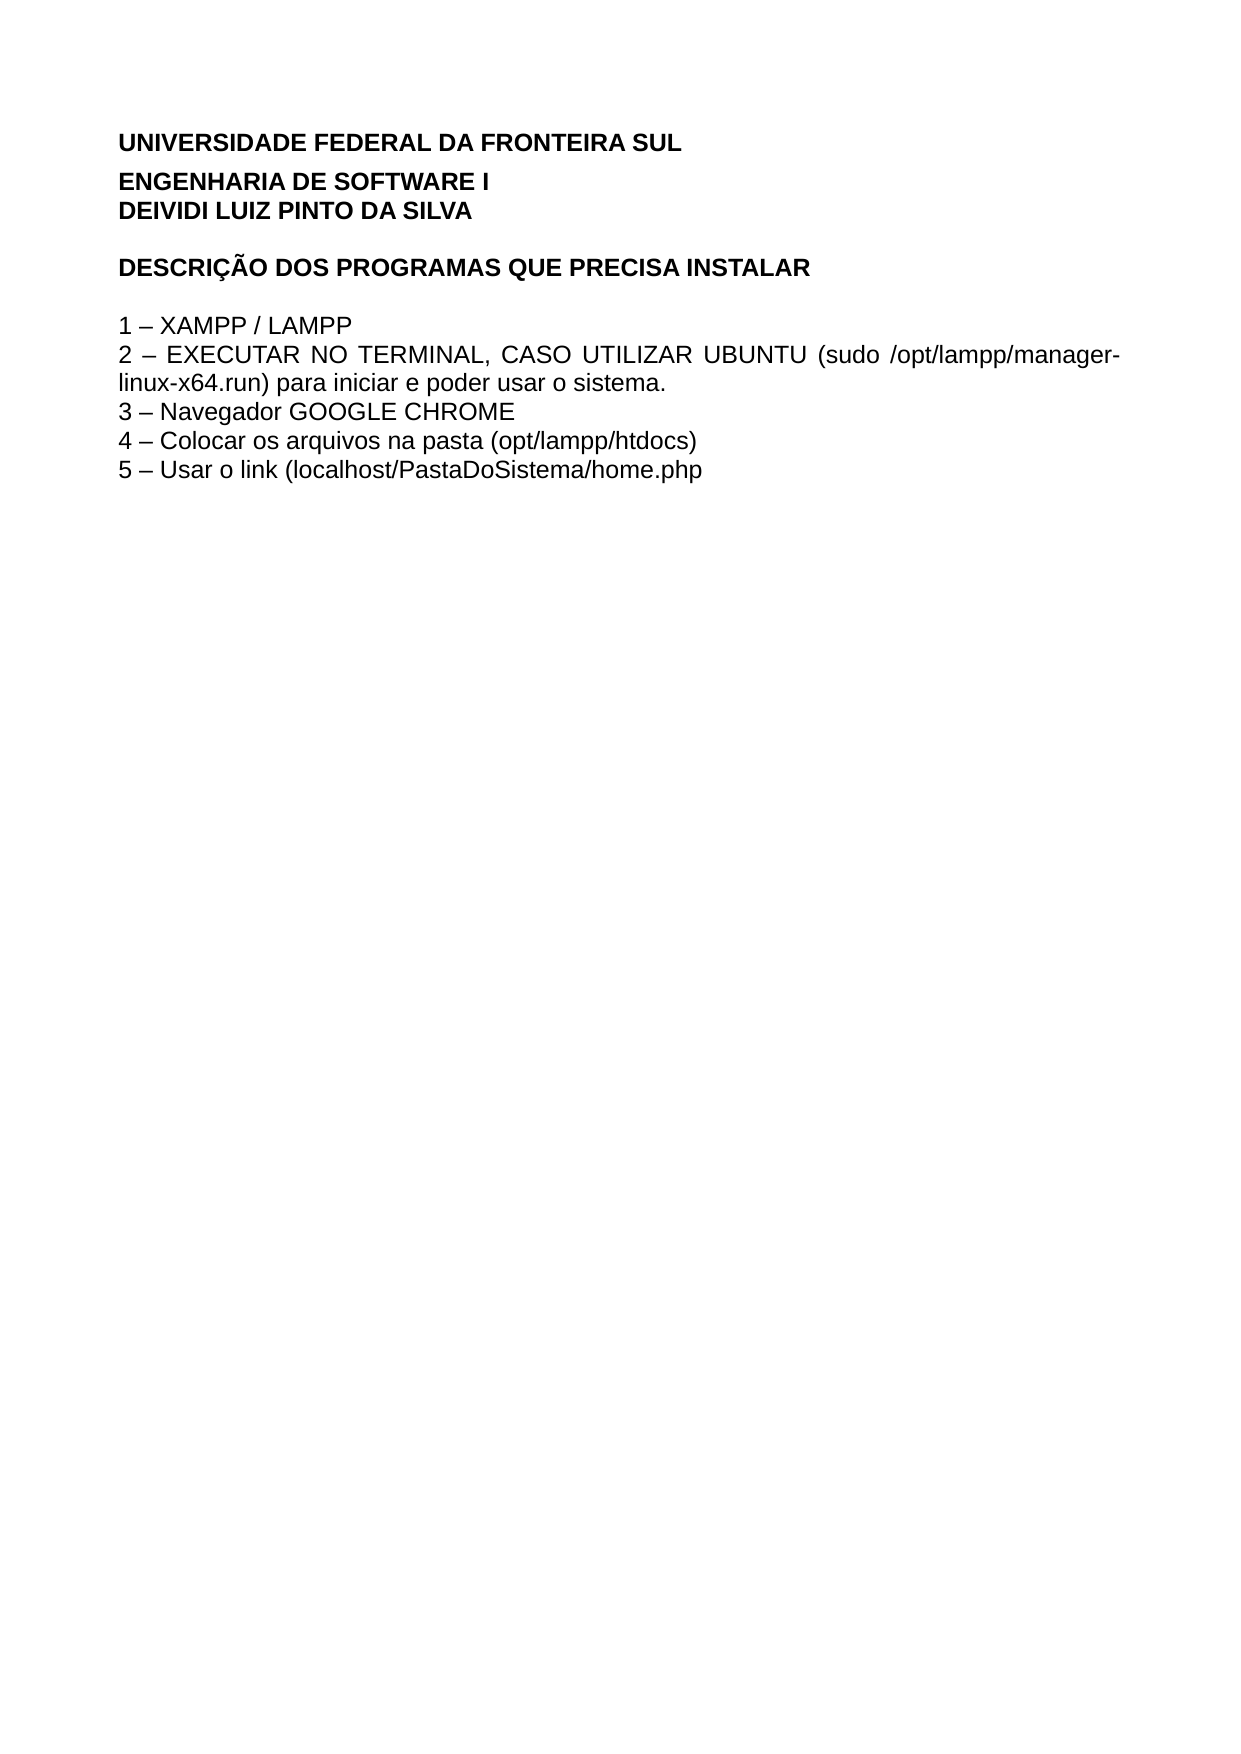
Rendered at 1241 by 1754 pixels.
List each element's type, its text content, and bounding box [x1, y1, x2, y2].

text DESCRIÇÃO DOS PROGRAMAS QUE PRECISA INSTALAR [118, 253, 1122, 282]
text 4 – Colocar os arquivos na pasta (opt/lampp/htdocs) [118, 426, 1122, 454]
text 1 – XAMPP / LAMPP [118, 311, 1122, 339]
text 3 – Navegador GOOGLE CHROME [118, 397, 1122, 426]
text 2 – EXECUTAR NO TERMINAL, CASO UTILIZAR UBUNTU (sudo /opt/lampp/manager-linux-x64.run) para iniciar e poder usar o sistema. [118, 339, 1122, 397]
text ENGENHARIA DE SOFTWARE I [118, 167, 1114, 196]
text DEIVIDI LUIZ PINTO DA SILVA [118, 196, 1122, 224]
text 5 – Usar o link (localhost/PastaDoSistema/home.php [118, 454, 1122, 483]
text UNIVERSIDADE FEDERAL DA FRONTEIRA SUL [118, 128, 1114, 157]
